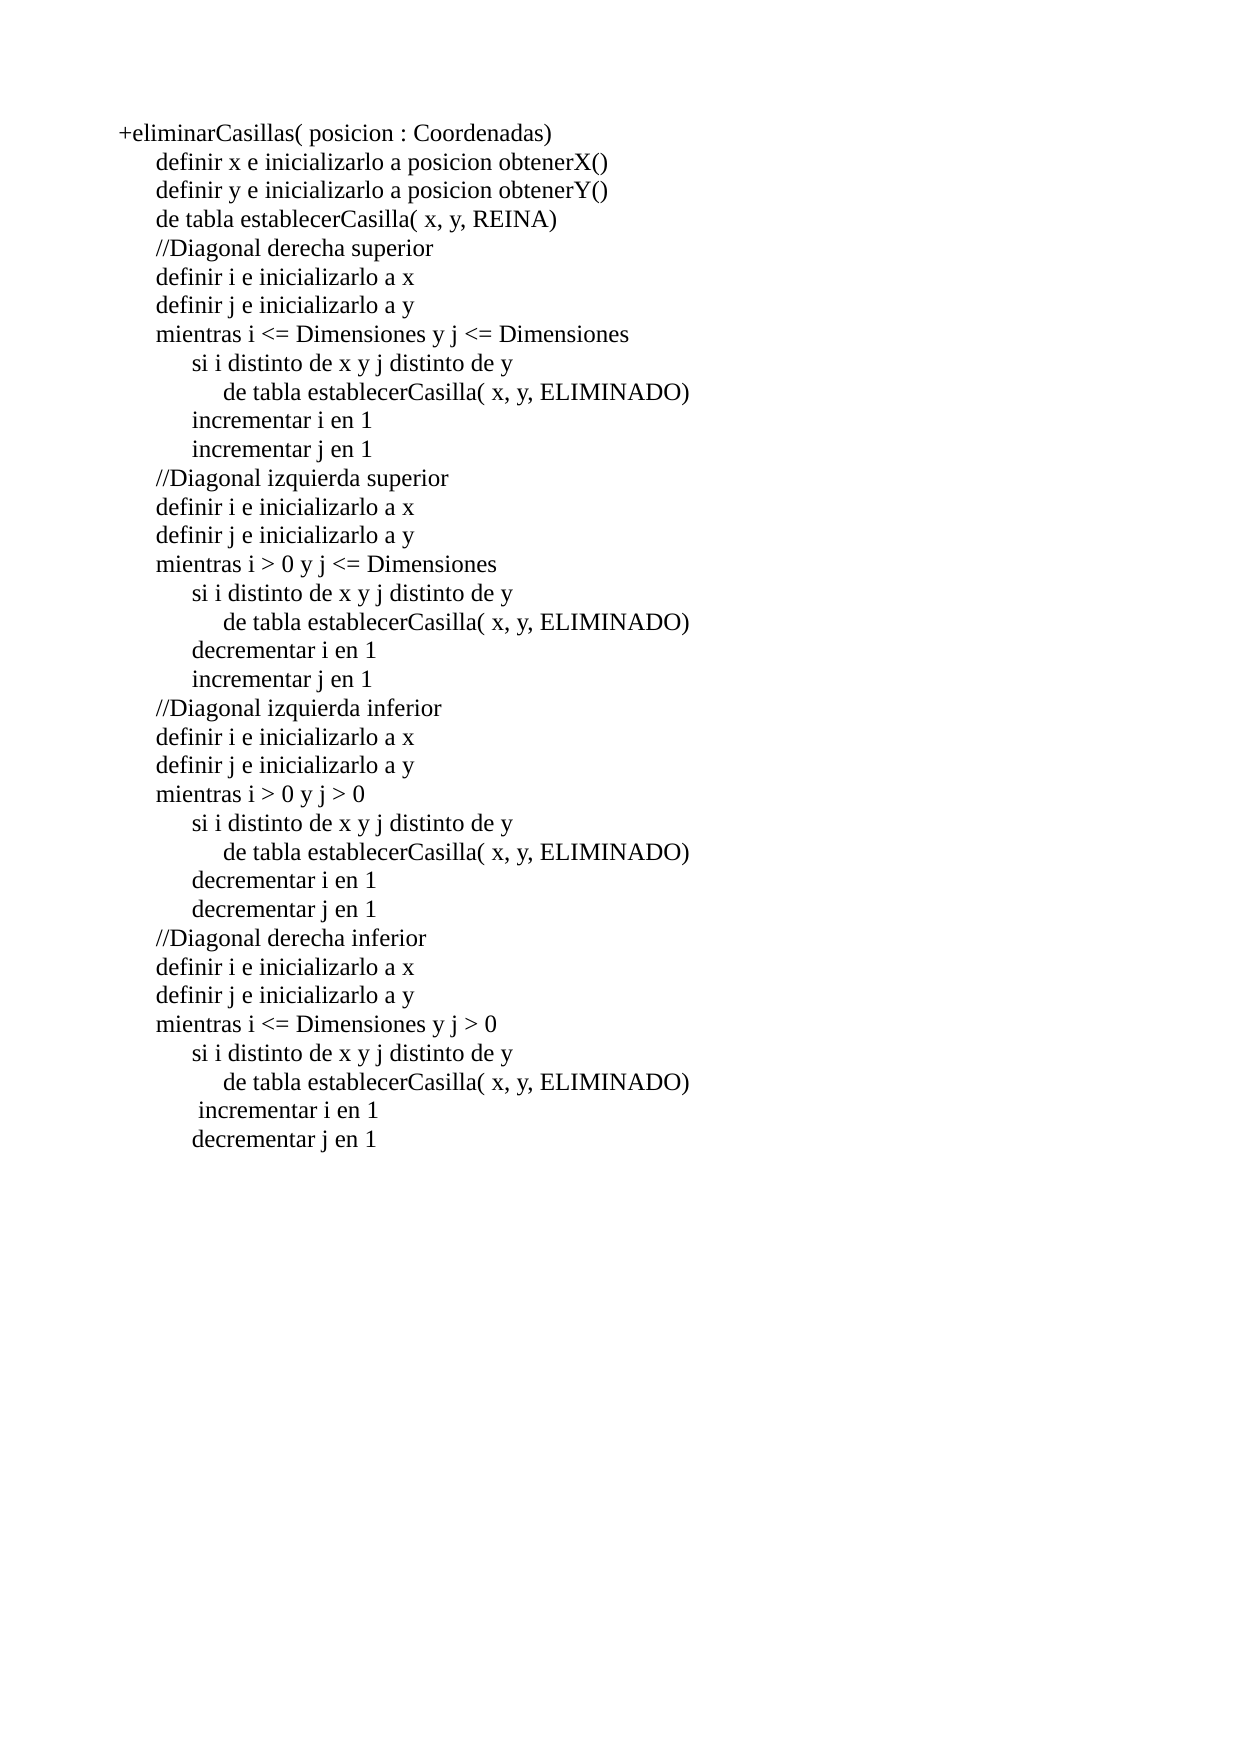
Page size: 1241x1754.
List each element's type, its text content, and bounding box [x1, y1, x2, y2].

text incrementar i en 1 [118, 406, 1122, 434]
text decrementar j en 1 [118, 894, 1122, 923]
text definir j e inicializarlo a y [118, 291, 1122, 319]
text de tabla establecerCasilla( x, y, REINA) [118, 204, 1122, 233]
text //Diagonal izquierda superior [118, 463, 1122, 492]
text //Diagonal derecha superior [118, 233, 1122, 262]
text //Diagonal derecha inferior [118, 923, 1122, 952]
text decrementar i en 1 [118, 866, 1122, 894]
text de tabla establecerCasilla( x, y, ELIMINADO) [118, 607, 1122, 636]
text //Diagonal izquierda inferior [118, 693, 1122, 722]
text +eliminarCasillas( posicion : Coordenadas) [118, 118, 1122, 147]
text definir i e inicializarlo a x [118, 492, 1122, 521]
text si i distinto de x y j distinto de y [118, 578, 1122, 607]
text definir j e inicializarlo a y [118, 981, 1122, 1009]
text incrementar i en 1 [118, 1096, 1122, 1124]
text de tabla establecerCasilla( x, y, ELIMINADO) [118, 837, 1122, 866]
text decrementar i en 1 [118, 636, 1122, 664]
text si i distinto de x y j distinto de y [118, 1038, 1122, 1067]
text mientras i > 0 y j <= Dimensiones [118, 549, 1122, 578]
text decrementar j en 1 [118, 1124, 1122, 1153]
text si i distinto de x y j distinto de y [118, 808, 1122, 837]
text mientras i <= Dimensiones y j > 0 [118, 1009, 1122, 1038]
text mientras i <= Dimensiones y j <= Dimensiones [118, 319, 1122, 348]
text definir y e inicializarlo a posicion obtenerY() [118, 176, 1122, 204]
text incrementar j en 1 [118, 664, 1122, 693]
text definir x e inicializarlo a posicion obtenerX() [118, 147, 1122, 176]
text mientras i > 0 y j > 0 [118, 779, 1122, 808]
text definir j e inicializarlo a y [118, 521, 1122, 549]
text definir i e inicializarlo a x [118, 262, 1122, 291]
text incrementar j en 1 [118, 434, 1122, 463]
text definir i e inicializarlo a x [118, 722, 1122, 751]
text de tabla establecerCasilla( x, y, ELIMINADO) [118, 377, 1122, 406]
text si i distinto de x y j distinto de y [118, 348, 1122, 377]
text definir i e inicializarlo a x [118, 952, 1122, 981]
text definir j e inicializarlo a y [118, 751, 1122, 779]
text de tabla establecerCasilla( x, y, ELIMINADO) [118, 1067, 1122, 1096]
